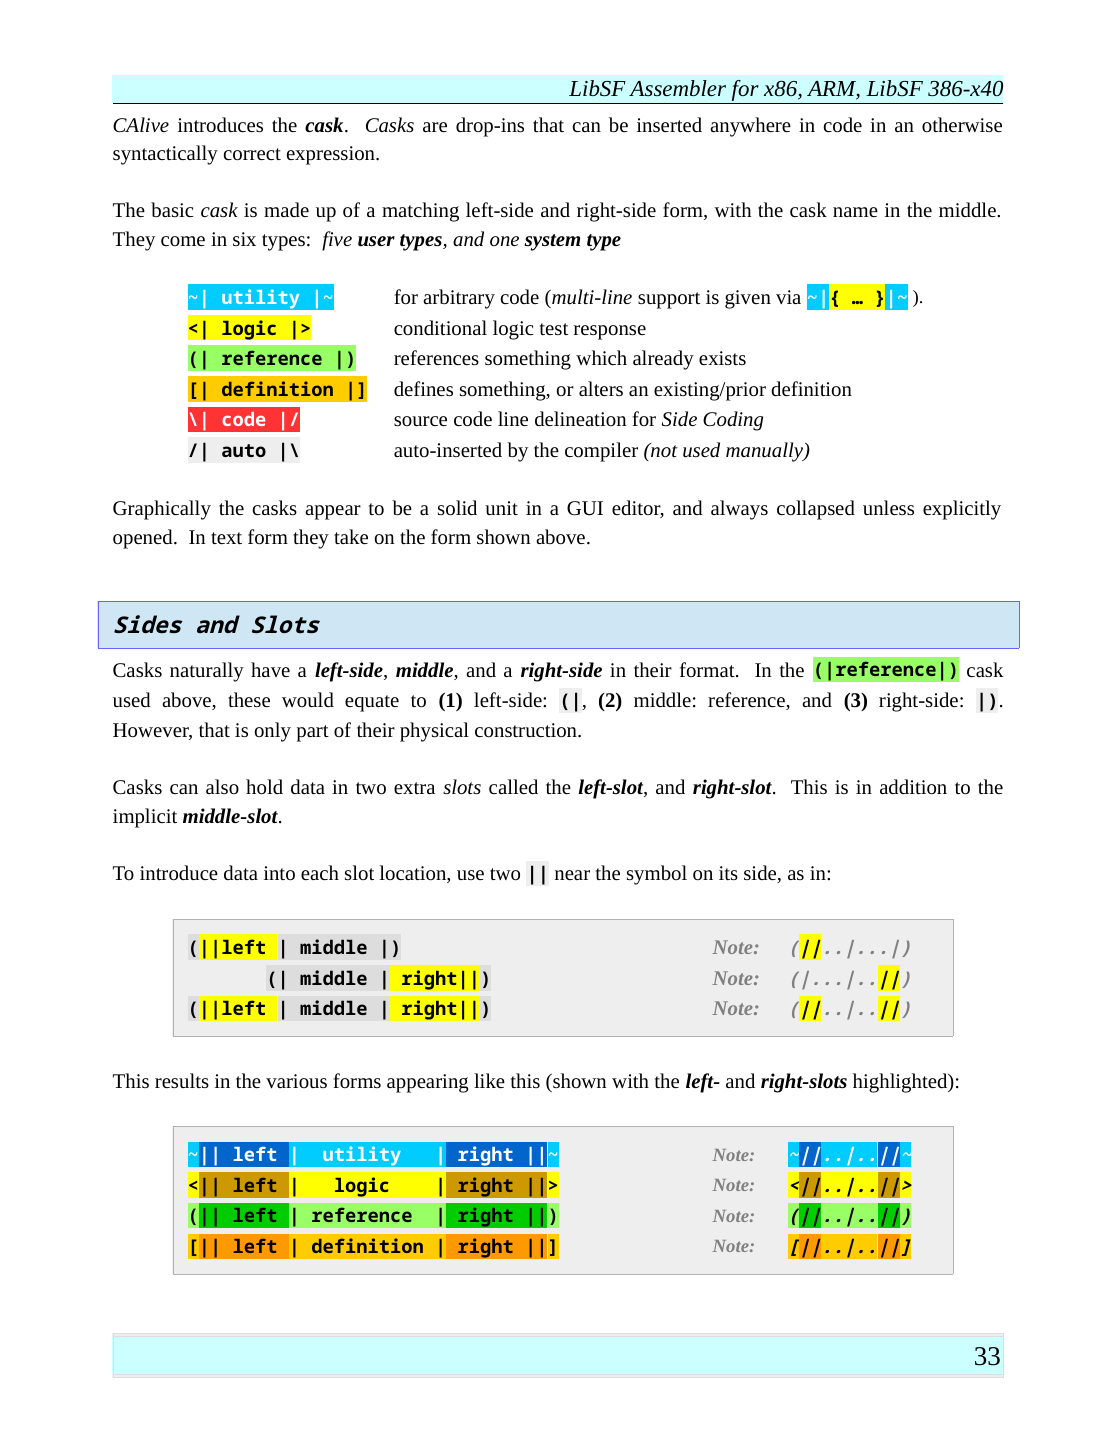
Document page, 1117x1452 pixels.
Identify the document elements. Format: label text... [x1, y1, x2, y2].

text The basic cask is made up of a matching left-side and right-side form, with the cask name in the middle. They come in six types: five user types, and one system type [112, 198, 1003, 251]
text (||left | middle |) Note: (||..|...|) (| middle | right||) Note: (|...|..||) (||left | middle | right||) Note: (||..|..||) [174, 920, 953, 1036]
text ~|| left | utility | right ||~ Note: ~||..|..||~ <|| left | logic | right ||> Note: <||..|..||> (|| left | reference | right ||) Note: (||..|..||) [|| left | definition | right ||] Note: [||..|..||] [174, 1127, 953, 1274]
text Graphically the casks appear to be a solid unit in a GUI editor, and always collapsed unless explicitly opened. In text form they take on the form shown above. [112, 496, 1003, 549]
subtitle Sides and Slots [99, 602, 1019, 648]
text ~| utility |~ for arbitrary code (multi-line support is given via ~|{ … }|~ ). <| logic |> conditional logic test response (| reference |) references something which already exists [| definition |] defines something, or alters an existing/prior definition \| code |/ source code line delineation for Side Coding /| auto |\ auto-inserted by the compiler (not used manually) [187, 284, 938, 463]
text Casks naturally have a left-side, middle, and a right-side in their format. In the (|reference|) cask used above, these would equate to (1) left-side: (|, (2) middle: reference, and (3) right-side: |). However, that is only part of their physical construction. [112, 657, 1003, 742]
text Casks can also hold data in two extra slots called the left-slot, and right-slot. This is in addition to the implicit middle-slot. [112, 775, 1003, 828]
text To introduce data into each slot location, use two || near the symbol on its side, as in: [112, 861, 1003, 886]
text This results in the various forms appearing like this (shown with the left- and right-slots highlighted): [112, 1069, 1003, 1093]
text CAlive introduces the cask. Casks are drop-ins that can be inserted anywhere in code in an otherwise syntactically correct expression. [112, 112, 1003, 165]
